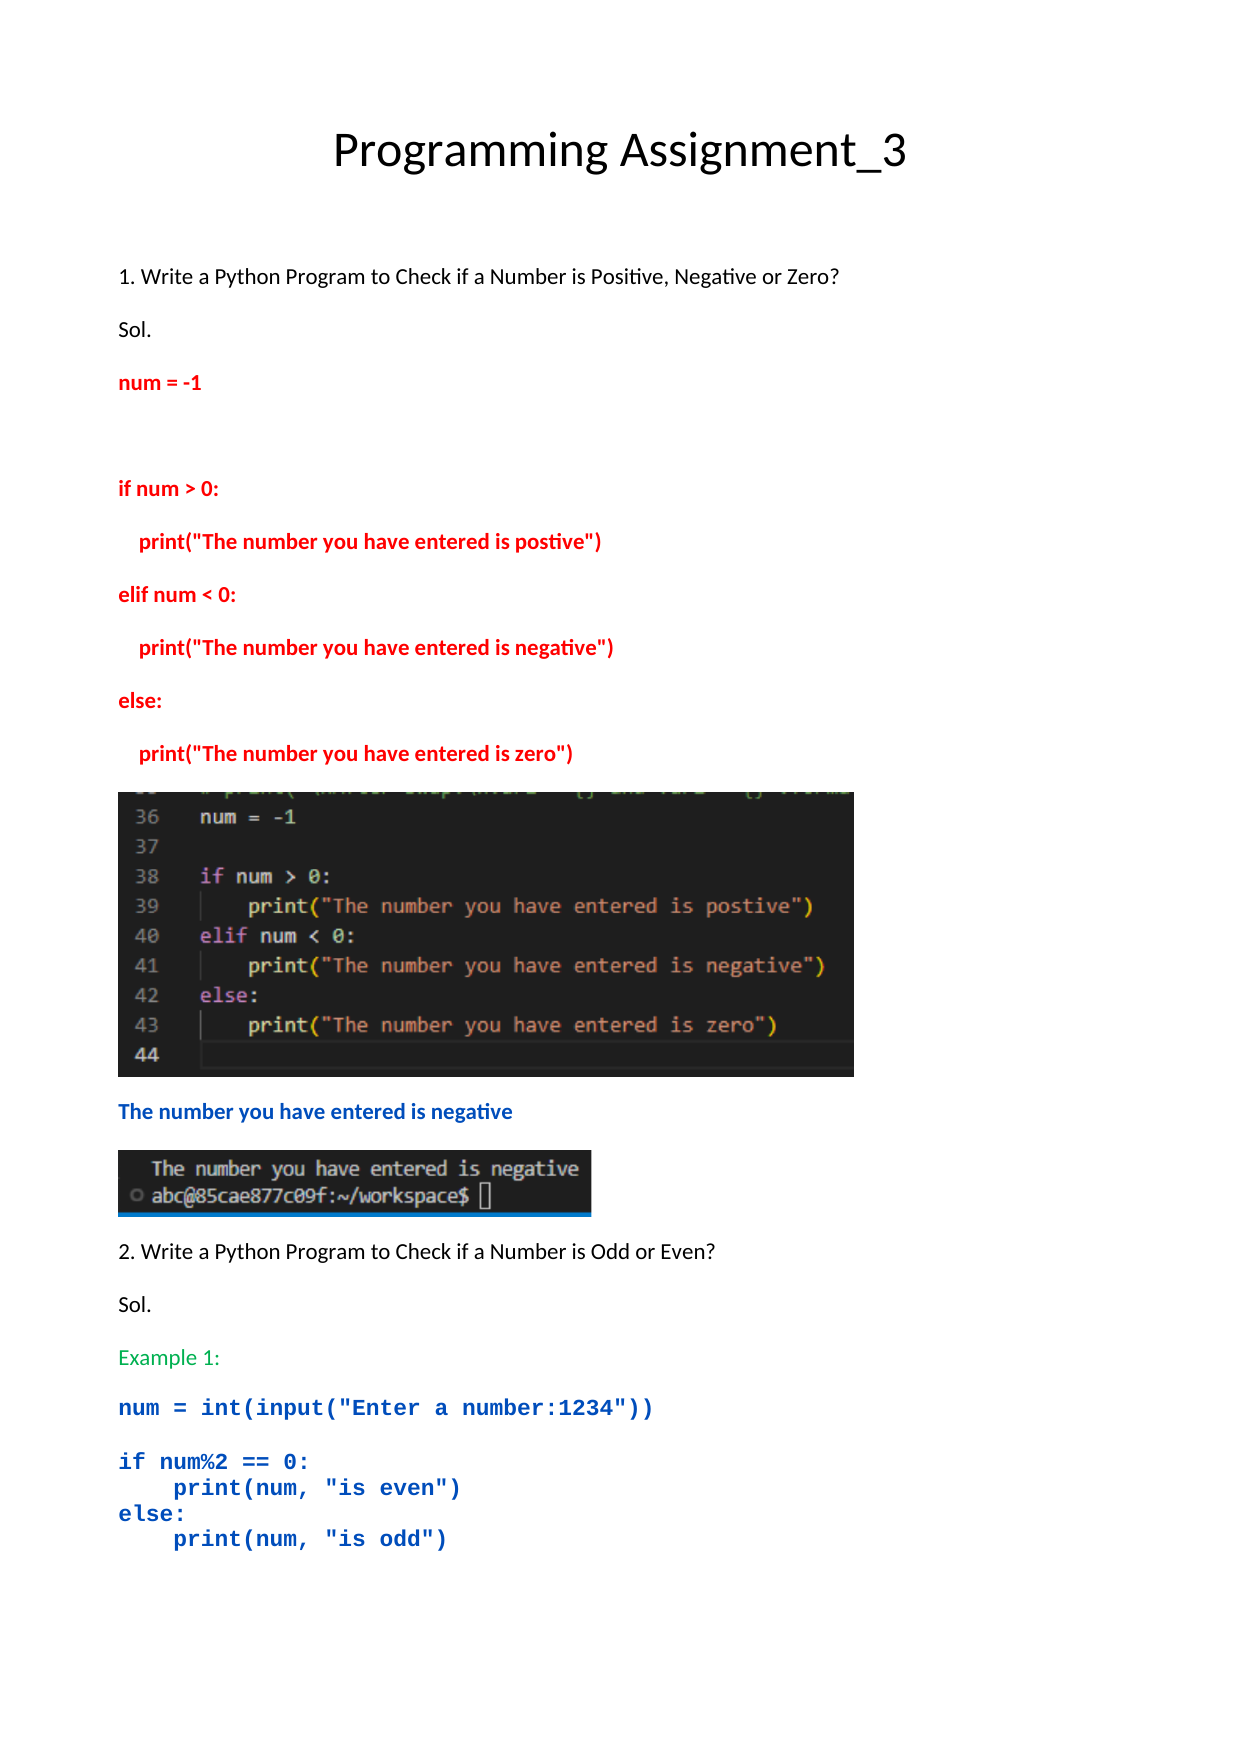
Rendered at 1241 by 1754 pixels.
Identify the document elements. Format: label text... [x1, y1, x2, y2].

text else: [118, 1502, 1122, 1528]
text print("The number you have entered is zero") [118, 739, 1122, 767]
text if num > 0: [118, 474, 1122, 502]
text Sol. [118, 1290, 1122, 1318]
text else: [118, 686, 1122, 714]
text print("The number you have entered is negative") [118, 633, 1122, 661]
text print(num, "is odd") [118, 1528, 1122, 1554]
text print(num, "is even") [118, 1476, 1122, 1502]
text Sol. [118, 315, 1122, 343]
text if num%2 == 0: [118, 1450, 1122, 1476]
text 2. Write a Python Program to Check if a Number is Odd or Even? [118, 1237, 1122, 1265]
text The number you have entered is negative [118, 1097, 1122, 1126]
text num = -1 [118, 368, 1122, 396]
text elif num < 0: [118, 580, 1122, 608]
text Example 1: [118, 1343, 1122, 1371]
text print("The number you have entered is postive") [118, 527, 1122, 555]
text 1. Write a Python Program to Check if a Number is Positive, Negative or Zero? [118, 262, 1122, 290]
text Programming Assignment_3 [118, 118, 1122, 179]
text num = int(input("Enter a number:1234")) [118, 1396, 1122, 1422]
